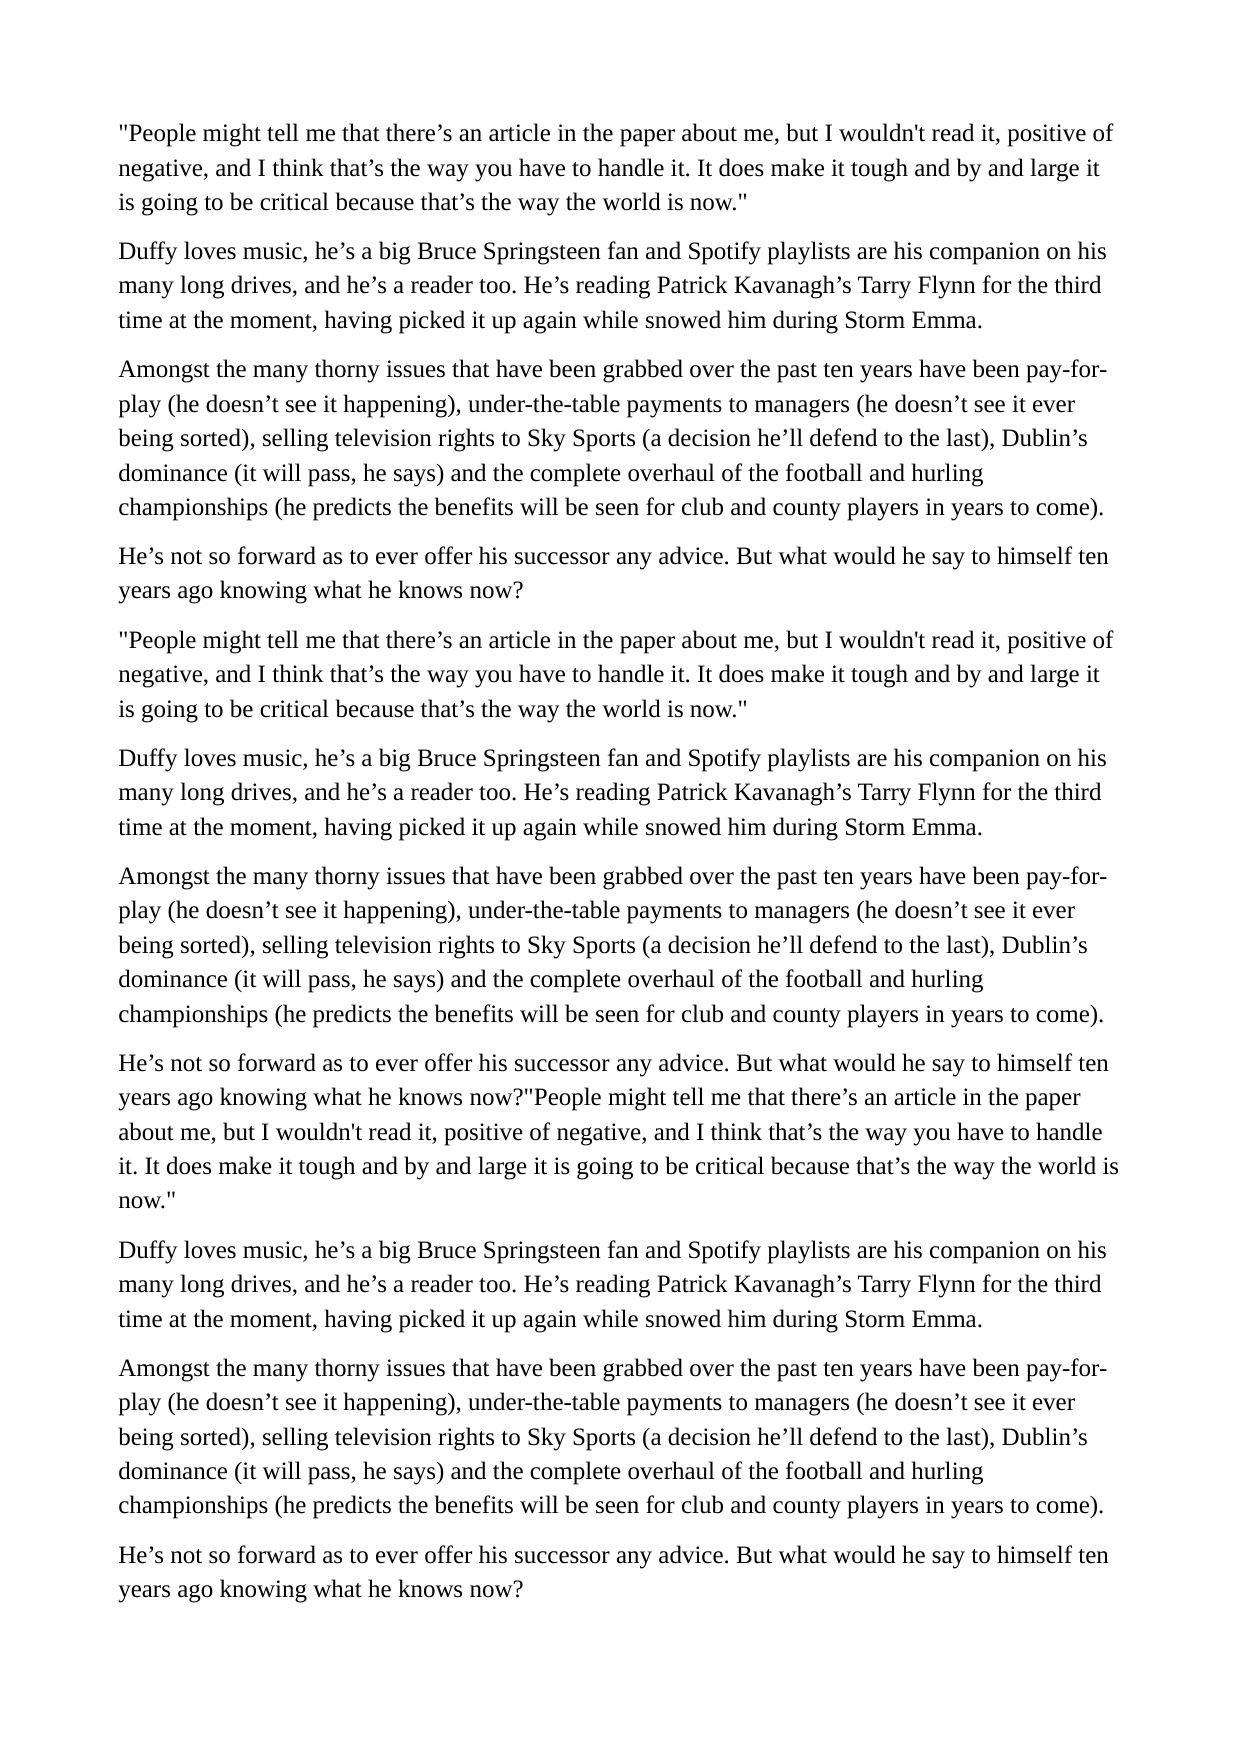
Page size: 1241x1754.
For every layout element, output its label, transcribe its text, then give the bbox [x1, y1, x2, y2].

text He’s not so forward as to ever offer his successor any advice. But what would he say to himself ten years ago knowing what he knows now?"People might tell me that there’s an article in the paper about me, but I wouldn't read it, positive of negative, and I think that’s the way you have to handle it. It does make it tough and by and large it is going to be critical because that’s the way the world is now." [118, 1048, 1122, 1214]
text Duffy loves music, he’s a big Bruce Springsteen fan and Spotify playlists are his companion on his many long drives, and he’s a reader too. He’s reading Patrick Kavanagh’s Tarry Flynn for the third time at the moment, having picked it up again while snowed him during Storm Emma. [118, 743, 1122, 840]
text Amongst the many thorny issues that have been grabbed over the past ten years have been pay-for-play (he doesn’t see it happening), under-the-table payments to managers (he doesn’t see it ever being sorted), selling television rights to Sky Sports (a decision he’ll defend to the last), Dublin’s dominance (it will pass, he says) and the complete overhaul of the football and hurling championships (he predicts the benefits will be seen for club and county players in years to come). [118, 1353, 1122, 1519]
text Amongst the many thorny issues that have been grabbed over the past ten years have been pay-for-play (he doesn’t see it happening), under-the-table payments to managers (he doesn’t see it ever being sorted), selling television rights to Sky Sports (a decision he’ll defend to the last), Dublin’s dominance (it will pass, he says) and the complete overhaul of the football and hurling championships (he predicts the benefits will be seen for club and county players in years to come). [118, 861, 1122, 1027]
text "People might tell me that there’s an article in the paper about me, but I wouldn't read it, positive of negative, and I think that’s the way you have to handle it. It does make it tough and by and large it is going to be critical because that’s the way the world is now." [118, 118, 1122, 216]
text He’s not so forward as to ever offer his successor any advice. But what would he say to himself ten years ago knowing what he knows now? [118, 1540, 1122, 1603]
text Duffy loves music, he’s a big Bruce Springsteen fan and Spotify playlists are his companion on his many long drives, and he’s a reader too. He’s reading Patrick Kavanagh’s Tarry Flynn for the third time at the moment, having picked it up again while snowed him during Storm Emma. [118, 1235, 1122, 1332]
text Duffy loves music, he’s a big Bruce Springsteen fan and Spotify playlists are his companion on his many long drives, and he’s a reader too. He’s reading Patrick Kavanagh’s Tarry Flynn for the third time at the moment, having picked it up again while snowed him during Storm Emma. [118, 236, 1122, 334]
text He’s not so forward as to ever offer his successor any advice. But what would he say to himself ten years ago knowing what he knows now? [118, 541, 1122, 604]
text Amongst the many thorny issues that have been grabbed over the past ten years have been pay-for-play (he doesn’t see it happening), under-the-table payments to managers (he doesn’t see it ever being sorted), selling television rights to Sky Sports (a decision he’ll defend to the last), Dublin’s dominance (it will pass, he says) and the complete overhaul of the football and hurling championships (he predicts the benefits will be seen for club and county players in years to come). [118, 354, 1122, 521]
text "People might tell me that there’s an article in the paper about me, but I wouldn't read it, positive of negative, and I think that’s the way you have to handle it. It does make it tough and by and large it is going to be critical because that’s the way the world is now." [118, 625, 1122, 722]
